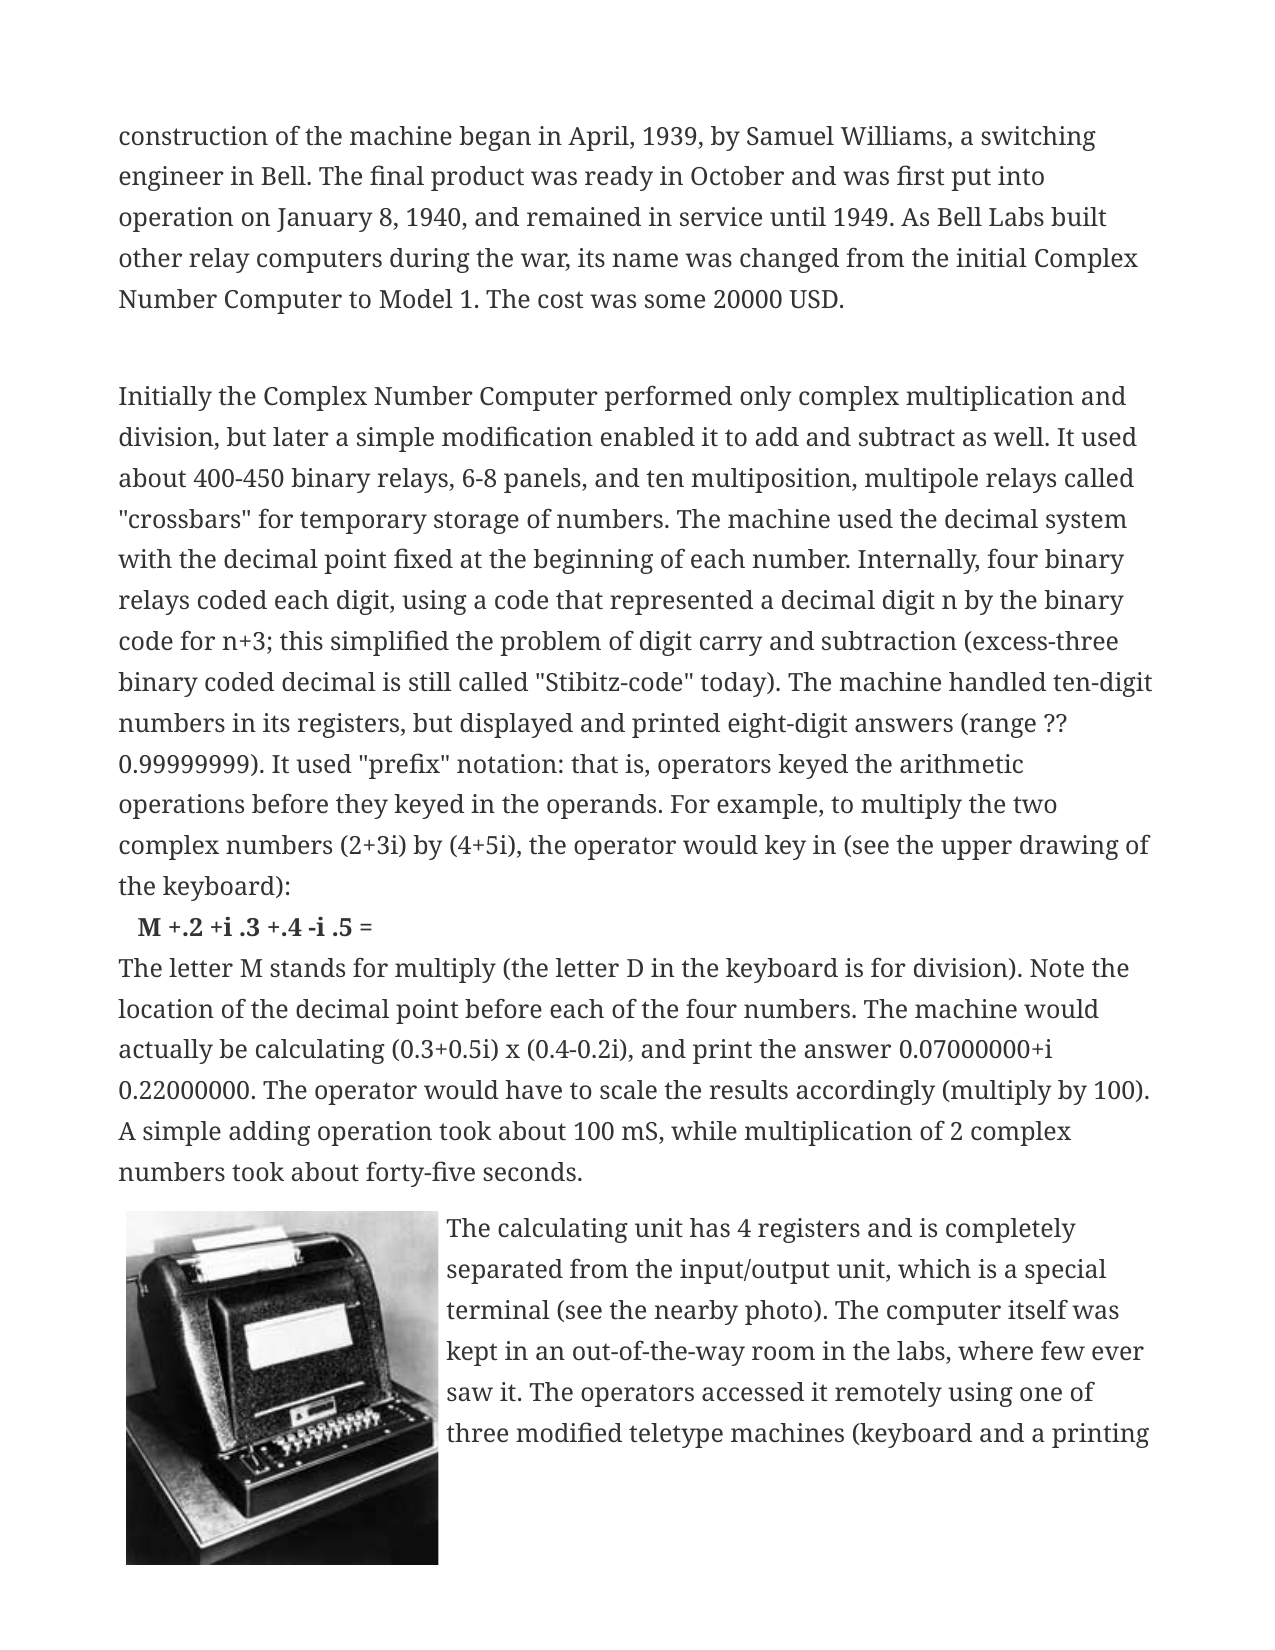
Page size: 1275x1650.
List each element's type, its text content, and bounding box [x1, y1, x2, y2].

text Initially the Complex Number Computer performed only complex multiplication and division, but later a simple modification enabled it to add and subtract as well. It used about 400-450 binary relays, 6-8 panels, and ten multiposition, multipole relays called "crossbars" for temporary storage of numbers. The machine used the decimal system with the decimal point fixed at the beginning of each number. Internally, four binary relays coded each digit, using a code that represented a decimal digit n by the binary code for n+3; this simplified the problem of digit carry and subtraction (excess-three binary coded decimal is still called "Stibitz-code" today). The machine handled ten-digit numbers in its registers, but displayed and printed eight-digit answers (range ??0.99999999). It used "prefix" notation: that is, operators keyed the arithmetic operations before they keyed in the operands. For example, to multiply the two complex numbers (2+3i) by (4+5i), the operator would key in (see the upper drawing of the keyboard): M +.2 +i .3 +.4 -i .5 = The letter M stands for multiply (the letter D in the keyboard is for division). Note the location of the decimal point before each of the four numbers. The machine would actually be calculating (0.3+0.5i) x (0.4-0.2i), and print the answer 0.07000000+i 0.22000000. The operator would have to scale the results accordingly (multiply by 100). A simple adding operation took about 100 mS, while multiplication of 2 complex numbers took about forty-five seconds. [118, 338, 1157, 1189]
text construction of the machine began in April, 1939, by Samuel Williams, a switching engineer in Bell. The final product was ready in October and was first put into operation on January 8, 1940, and remained in service until 1949. As Bell Labs built other relay computers during the war, its name was changed from the initial Complex Number Computer to Model 1. The cost was some 20000 USD. [118, 118, 1157, 316]
text The calculating unit has 4 registers and is completely separated from the input/output unit, which is a special terminal (see the nearby photo). The computer itself was kept in an out-of-the-way room in the labs, where few ever saw it. The operators accessed it remotely using one of three modified teletype machines (keyboard and a printing [439, 1211, 1157, 1449]
picture [126, 1211, 439, 1565]
